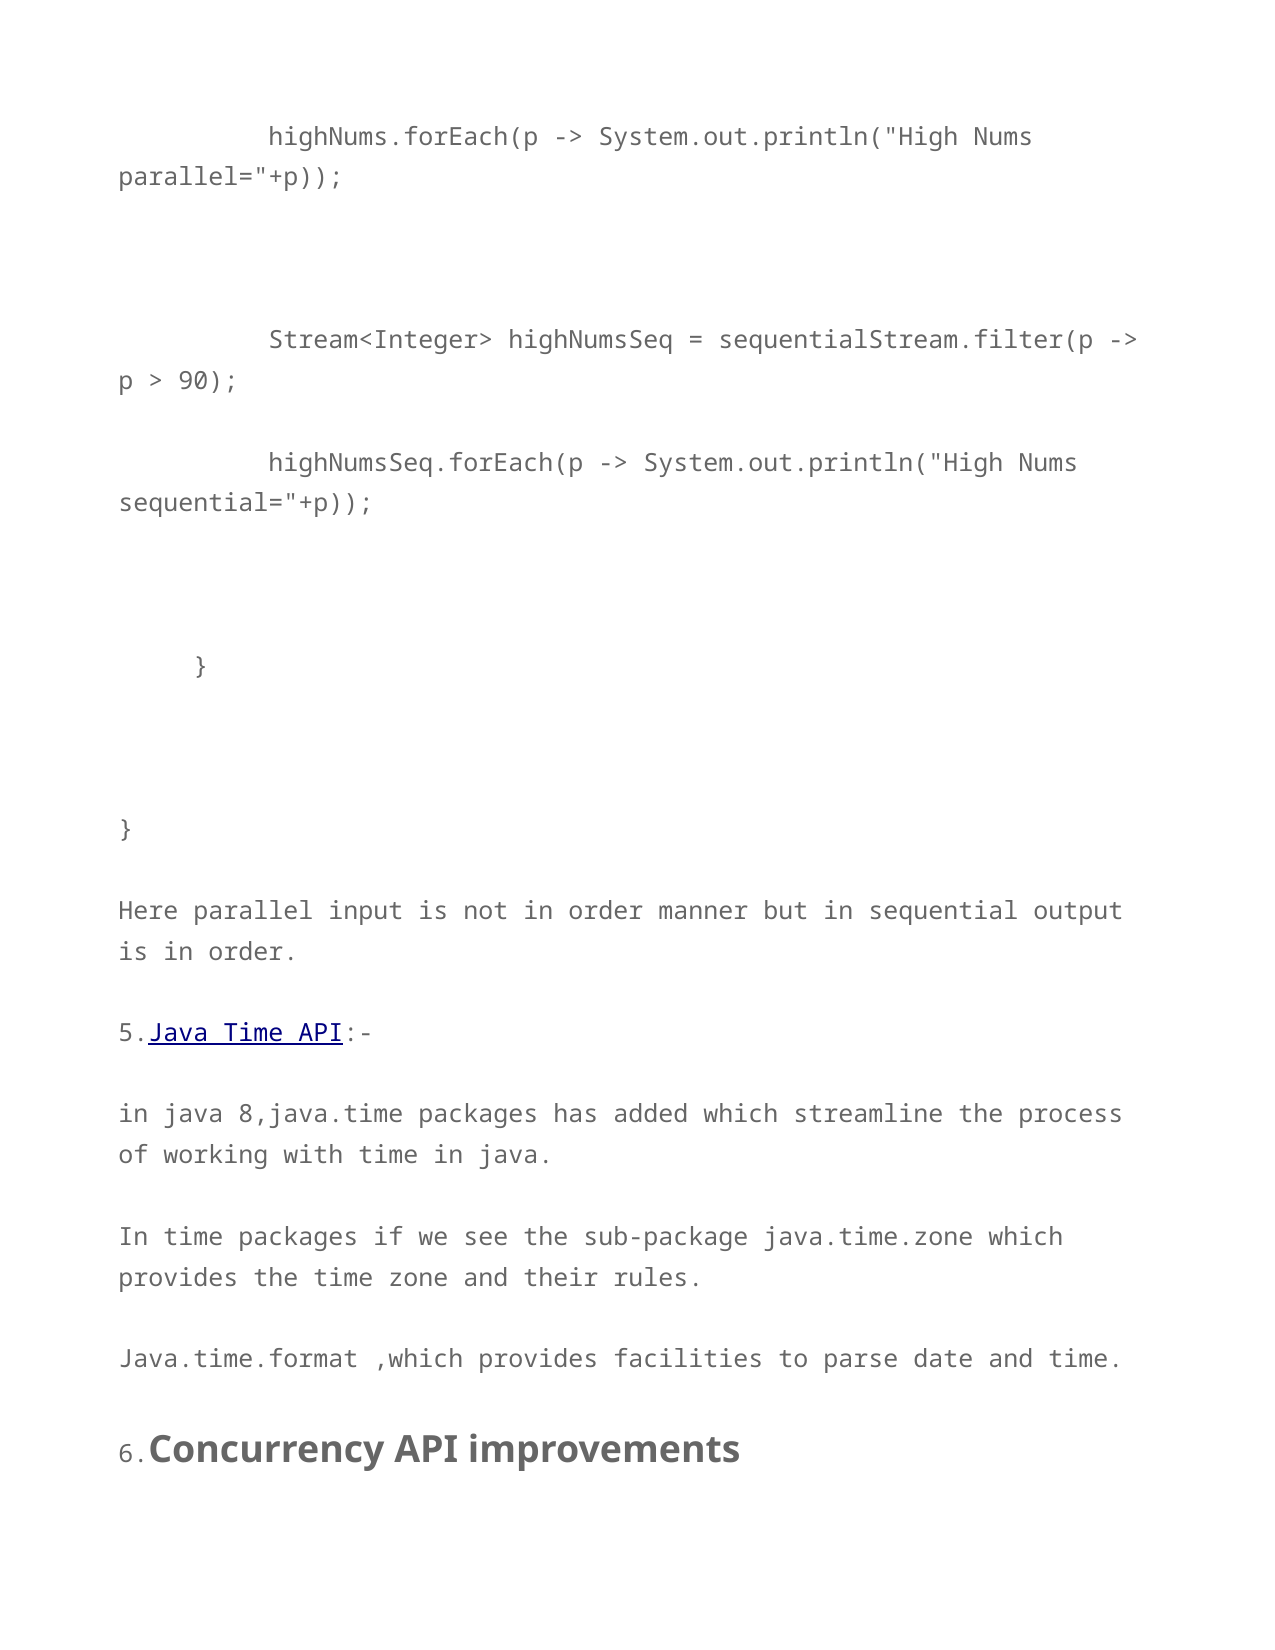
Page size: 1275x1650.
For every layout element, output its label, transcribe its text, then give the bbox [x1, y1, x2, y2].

text 6.Concurrency API improvements [118, 1422, 1157, 1473]
text 5.Java Time API:- [118, 1014, 1157, 1049]
text } [118, 648, 1157, 682]
text In time packages if we see the sub-package java.time.zone which provides the time zone and their rules. [118, 1218, 1157, 1293]
text in java 8,java.time packages has added which streamline the process of working with time in java. [118, 1096, 1157, 1171]
text Stream<Integer> highNumsSeq = sequentialStream.filter(p -> p > 90); [118, 322, 1157, 397]
text Here parallel input is not in order manner but in sequential output is in order. [118, 892, 1157, 967]
text highNumsSeq.forEach(p -> System.out.println("High Nums sequential="+p)); [118, 444, 1157, 519]
text highNums.forEach(p -> System.out.println("High Nums parallel="+p)); [118, 118, 1157, 193]
text } [118, 811, 1157, 845]
text Java.time.format ,which provides facilities to parse date and time. [118, 1341, 1157, 1375]
